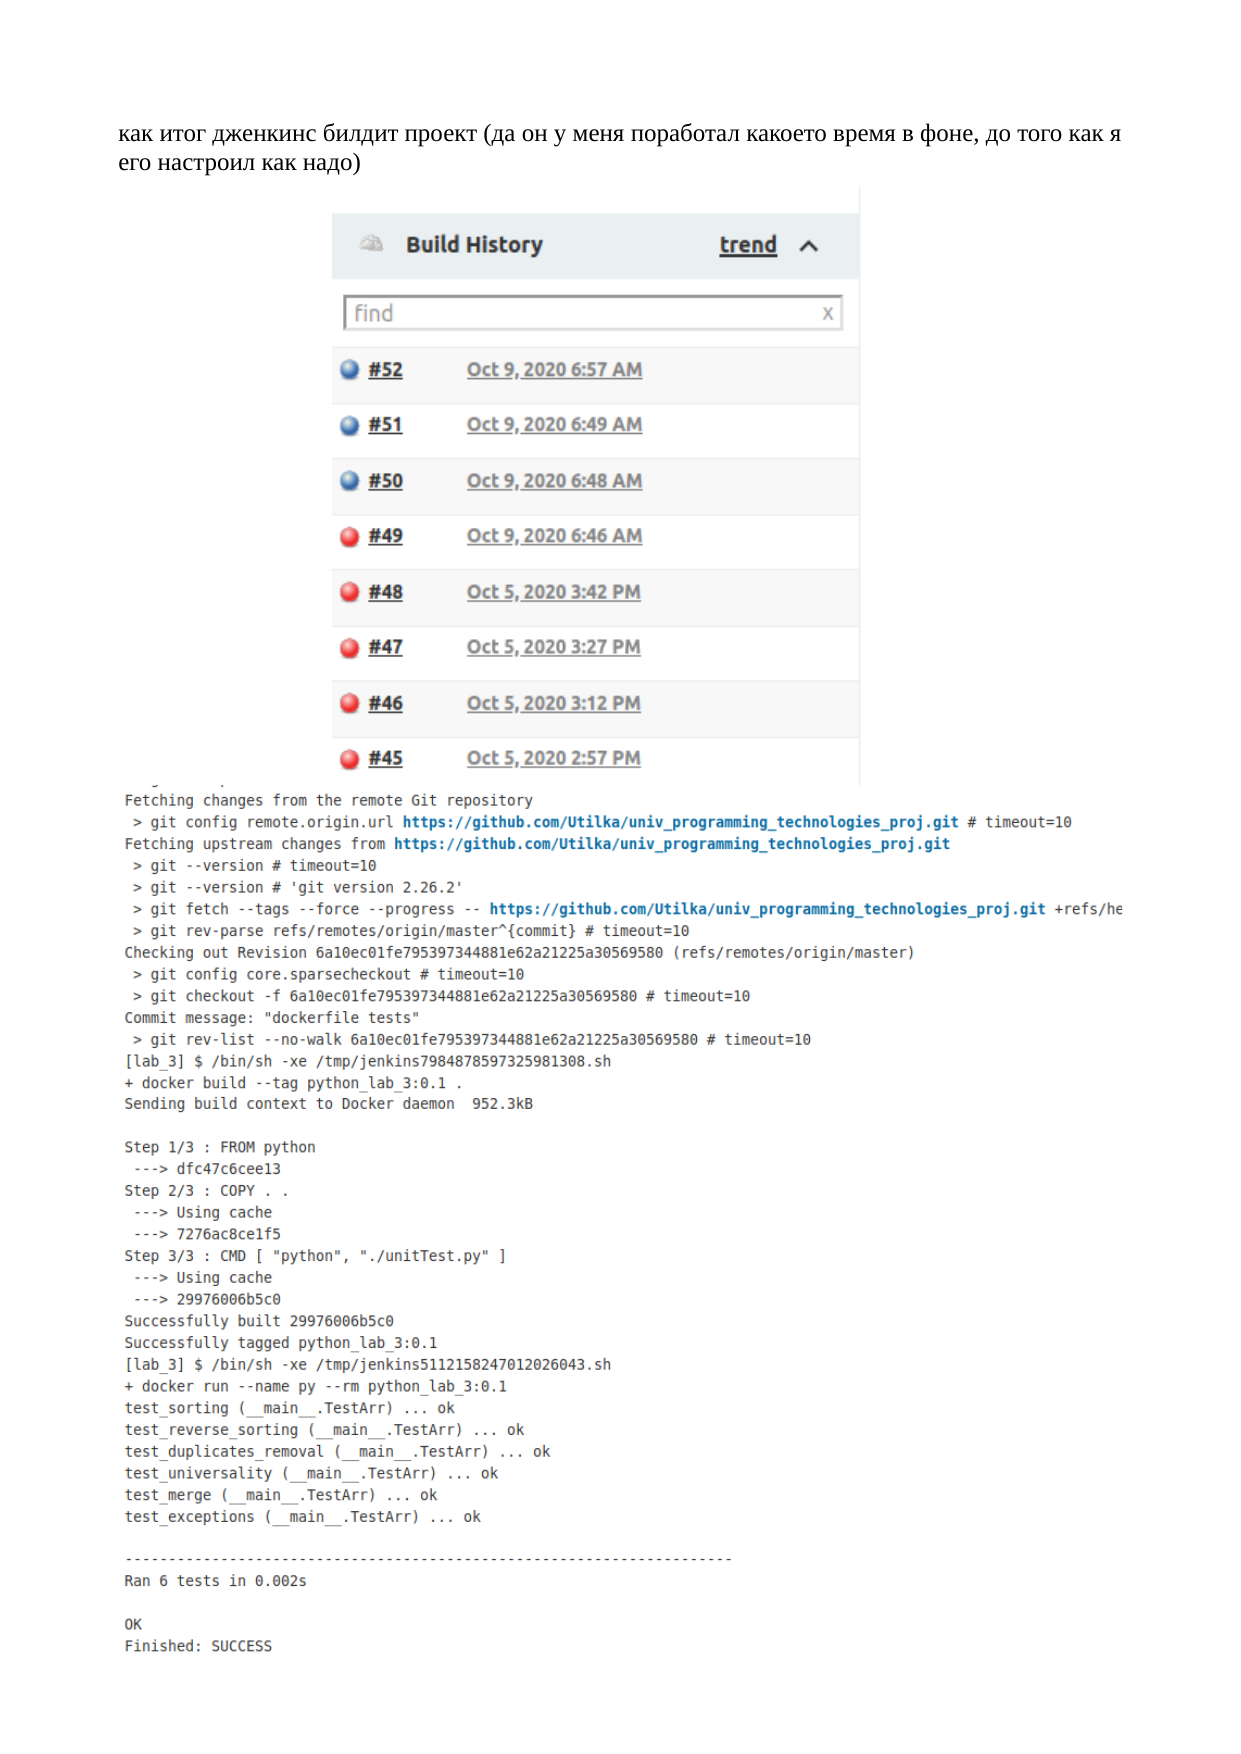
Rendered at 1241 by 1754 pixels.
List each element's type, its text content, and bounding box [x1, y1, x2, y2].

text как итог дженкинс билдит проект (да он у меня поработал какоето время в фоне, до того как я его настроил как надо) [118, 118, 1122, 176]
picture [118, 187, 1123, 1672]
